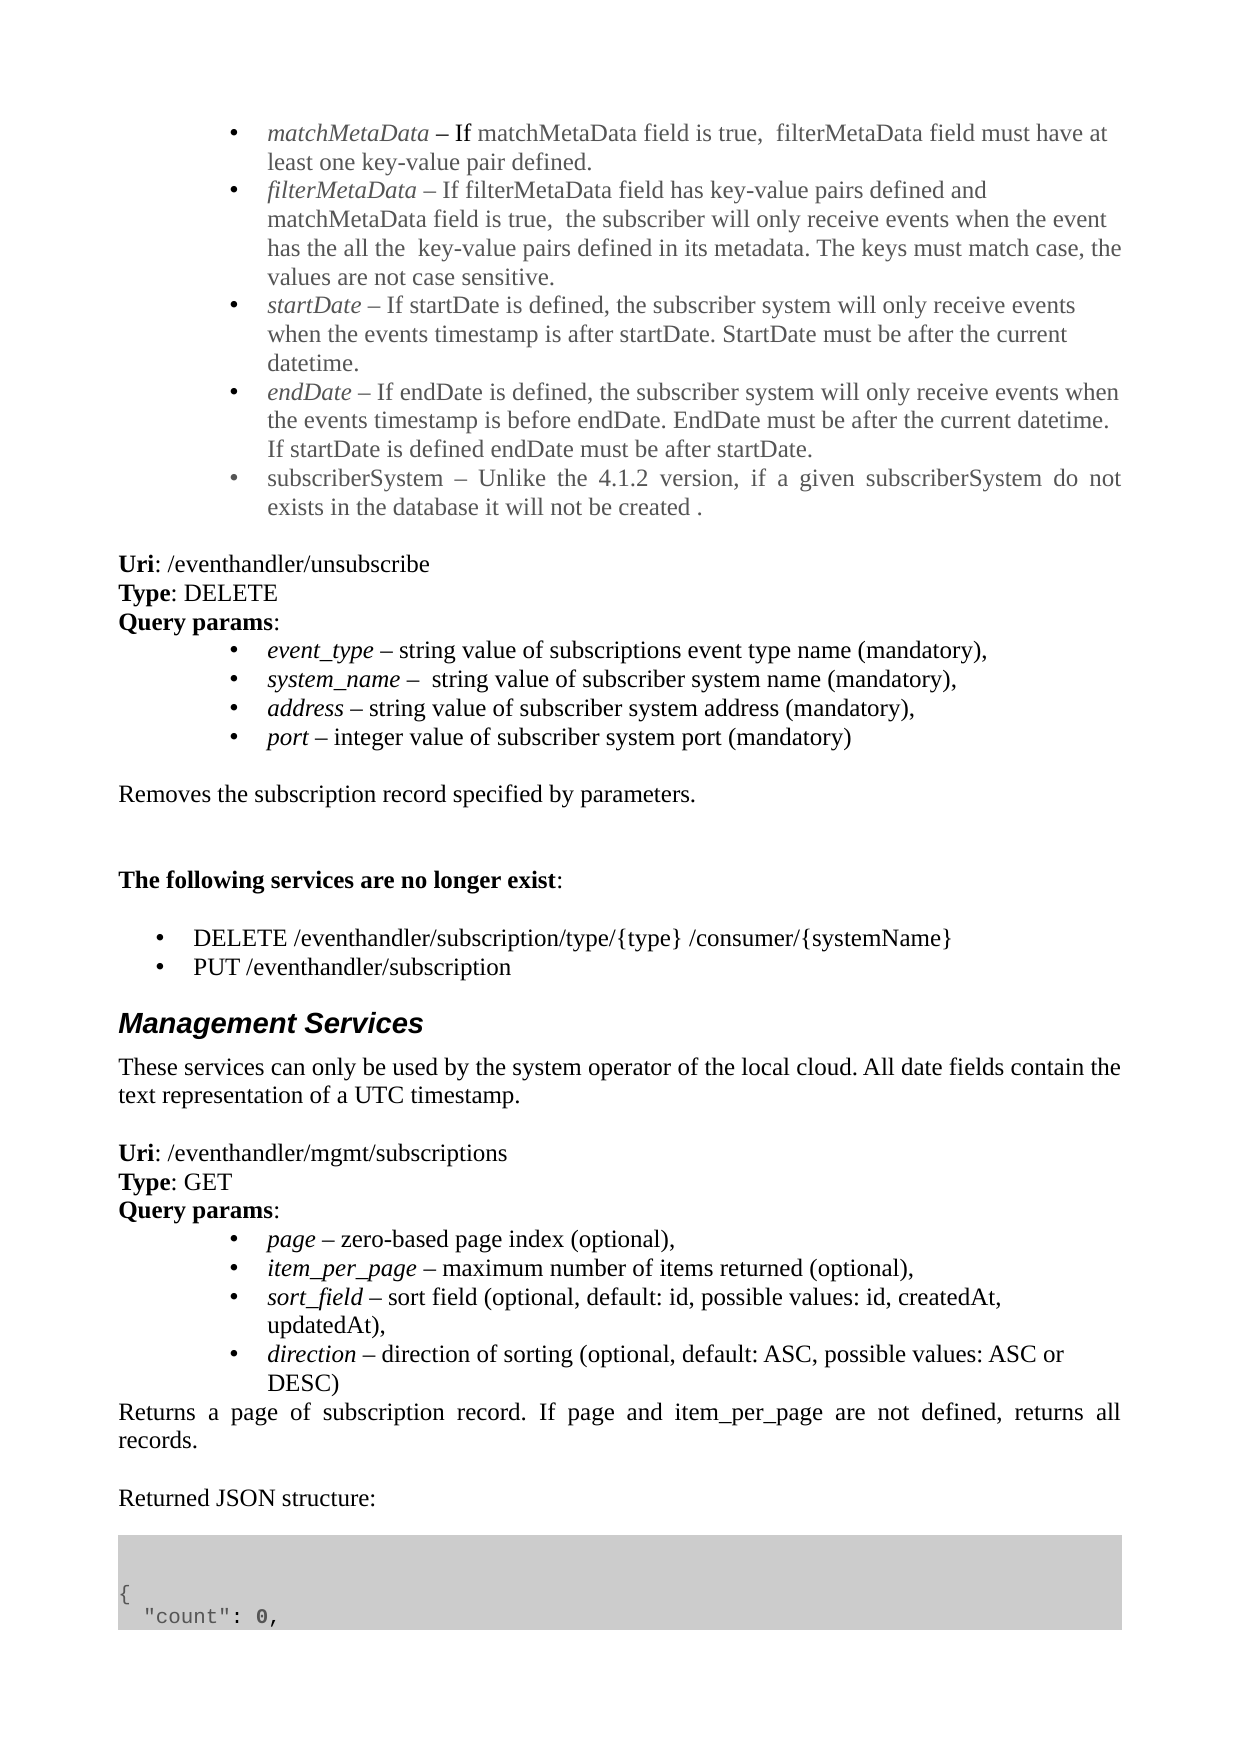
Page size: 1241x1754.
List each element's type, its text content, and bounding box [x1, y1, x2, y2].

text { [118, 1583, 1122, 1606]
list port – integer value of subscriber system port (mandatory) [229, 722, 1122, 751]
list sort_field – sort field (optional, default: id, possible values: id, createdAt, updatedAt), [229, 1282, 1122, 1339]
list address – string value of subscriber system address (mandatory), [229, 693, 1122, 722]
text Type: DELETE [118, 578, 1122, 607]
text "count": 0, [118, 1606, 1122, 1630]
list item_per_page – maximum number of items returned (optional), [229, 1253, 1122, 1282]
text Query params: [118, 607, 1122, 636]
list DELETE /eventhandler/subscription/type/{type} /consumer/{systemName} [156, 923, 1122, 952]
list event_type – string value of subscriptions event type name (mandatory), [229, 636, 1122, 664]
list direction – direction of sorting (optional, default: ASC, possible values: ASC or DESC) [229, 1339, 1122, 1397]
list endDate – If endDate is defined, the subscriber system will only receive events when the events timestamp is before endDate. EndDate must be after the current datetime. If startDate is defined endDate must be after startDate. [229, 377, 1122, 463]
text Uri: /eventhandler/mgmt/subscriptions [118, 1138, 1122, 1167]
text The following services are no longer exist: [118, 866, 1122, 894]
text Removes the subscription record specified by parameters. [118, 779, 1122, 808]
list filterMetaData – If filterMetaData field has key-value pairs defined and matchMetaData field is true, the subscriber will only receive events when the event has the all the key-value pairs defined in its metadata. The keys must match case, the values are not case sensitive. [229, 176, 1122, 291]
list subscriberSystem – Unlike the 4.1.2 version, if a given subscriberSystem do not exists in the database it will not be created . [229, 463, 1122, 521]
text Query params: [118, 1195, 1122, 1224]
list system_name – string value of subscriber system name (mandatory), [229, 664, 1122, 693]
list page – zero-based page index (optional), [229, 1224, 1122, 1253]
list PUT /eventhandler/subscription [156, 952, 1122, 981]
text Returns a page of subscription record. If page and item_per_page are not defined, returns all records. [118, 1397, 1122, 1454]
list matchMetaData – If matchMetaData field is true, filterMetaData field must have at least one key-value pair defined. [229, 118, 1122, 176]
list startDate – If startDate is defined, the subscriber system will only receive events when the events timestamp is after startDate. StartDate must be after the current datetime. [229, 291, 1122, 377]
subtitle Management Services [118, 1006, 1122, 1039]
text These services can only be used by the system operator of the local cloud. All date fields contain the text representation of a UTC timestamp. [118, 1052, 1122, 1109]
text Returned JSON structure: [118, 1483, 1122, 1512]
text Type: GET [118, 1167, 1122, 1195]
text Uri: /eventhandler/unsubscribe [118, 549, 1122, 578]
